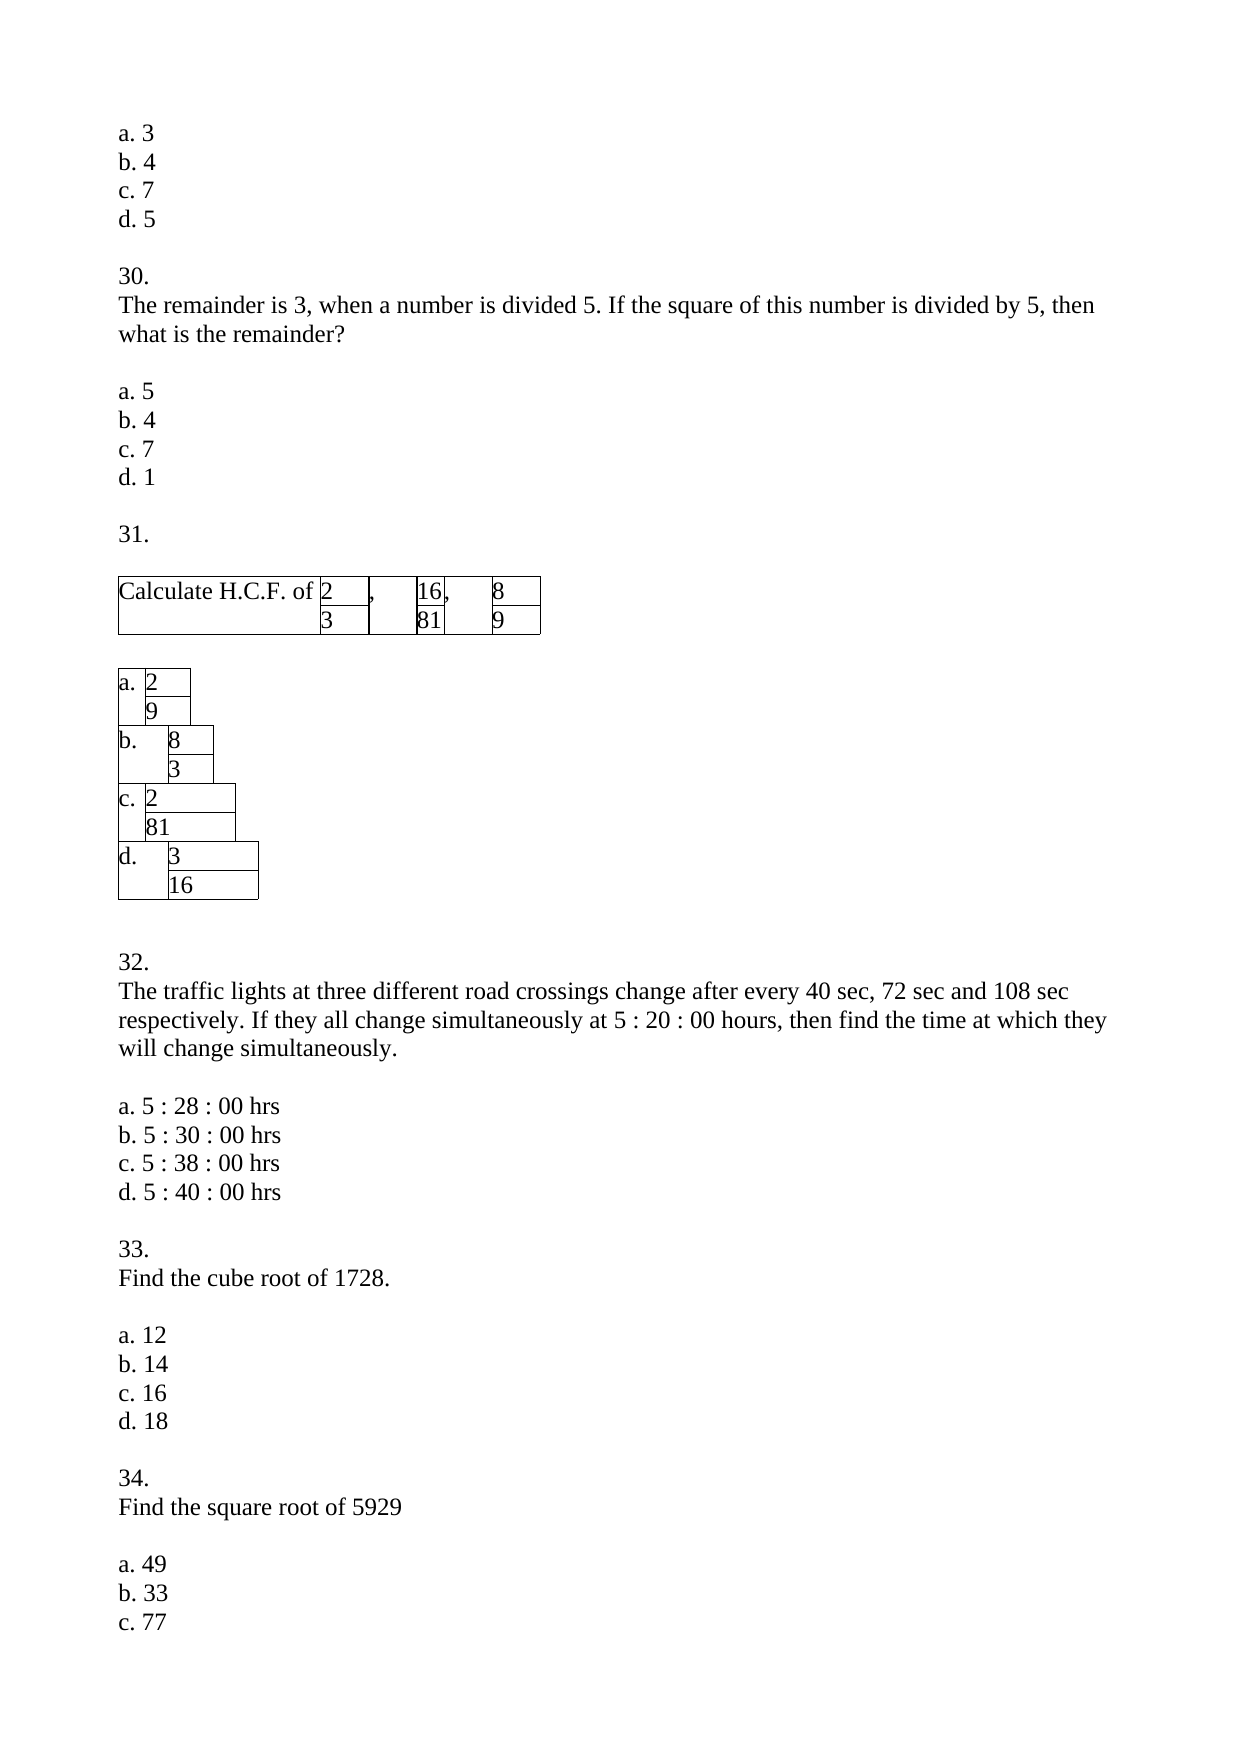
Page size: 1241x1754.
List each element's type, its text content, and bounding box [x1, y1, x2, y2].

table_cell d. [119, 842, 168, 899]
table_header 16 [418, 577, 444, 605]
table_cell 16 [169, 871, 258, 899]
table_cell 3 [169, 755, 213, 783]
table_cell b. [119, 726, 168, 783]
table_cell 81 [418, 606, 444, 634]
text 31. [118, 519, 1122, 548]
text 34. [118, 1463, 1122, 1492]
table_header , [445, 577, 492, 634]
table_header 2 [146, 669, 190, 696]
text The traffic lights at three different road crossings change after every 40 sec, 72 sec and 108 sec respectively. If they all change simultaneously at 5 : 20 : 00 hours, then find the time at which they will change simultaneously. a. 5 : 28 : 00 hrs b. 5 : 30 : 00 hrs c. 5 : 38 : 00 hrs d. 5 : 40 : 00 hrs [118, 976, 1122, 1234]
table_cell 9 [493, 606, 540, 634]
text Find the square root of 5929 a. 49 b. 33 c. 77 [118, 1492, 1122, 1636]
table_cell 2 [146, 784, 235, 812]
table_header 8 [493, 577, 540, 605]
table_cell 3 [169, 842, 258, 870]
table_header a. [119, 669, 145, 725]
text 33. [118, 1234, 1122, 1263]
table_header , [370, 577, 416, 634]
text The remainder is 3, when a number is divided 5. If the square of this number is divided by 5, then what is the remainder? a. 5 b. 4 c. 7 d. 1 [118, 290, 1122, 519]
table_cell 3 [321, 606, 368, 634]
text 32. [118, 947, 1122, 976]
table_cell 81 [146, 813, 235, 841]
table_cell 8 [169, 726, 213, 754]
table_header Calculate H.C.F. of [119, 577, 320, 634]
text 30. [118, 261, 1122, 290]
text Find the cube root of 1728. a. 12 b. 14 c. 16 d. 18 [118, 1263, 1122, 1463]
table_cell 9 [146, 697, 190, 725]
table_cell c. [119, 784, 145, 841]
table_header 2 [321, 577, 368, 605]
text a. 3 b. 4 c. 7 d. 5 [118, 118, 1122, 261]
